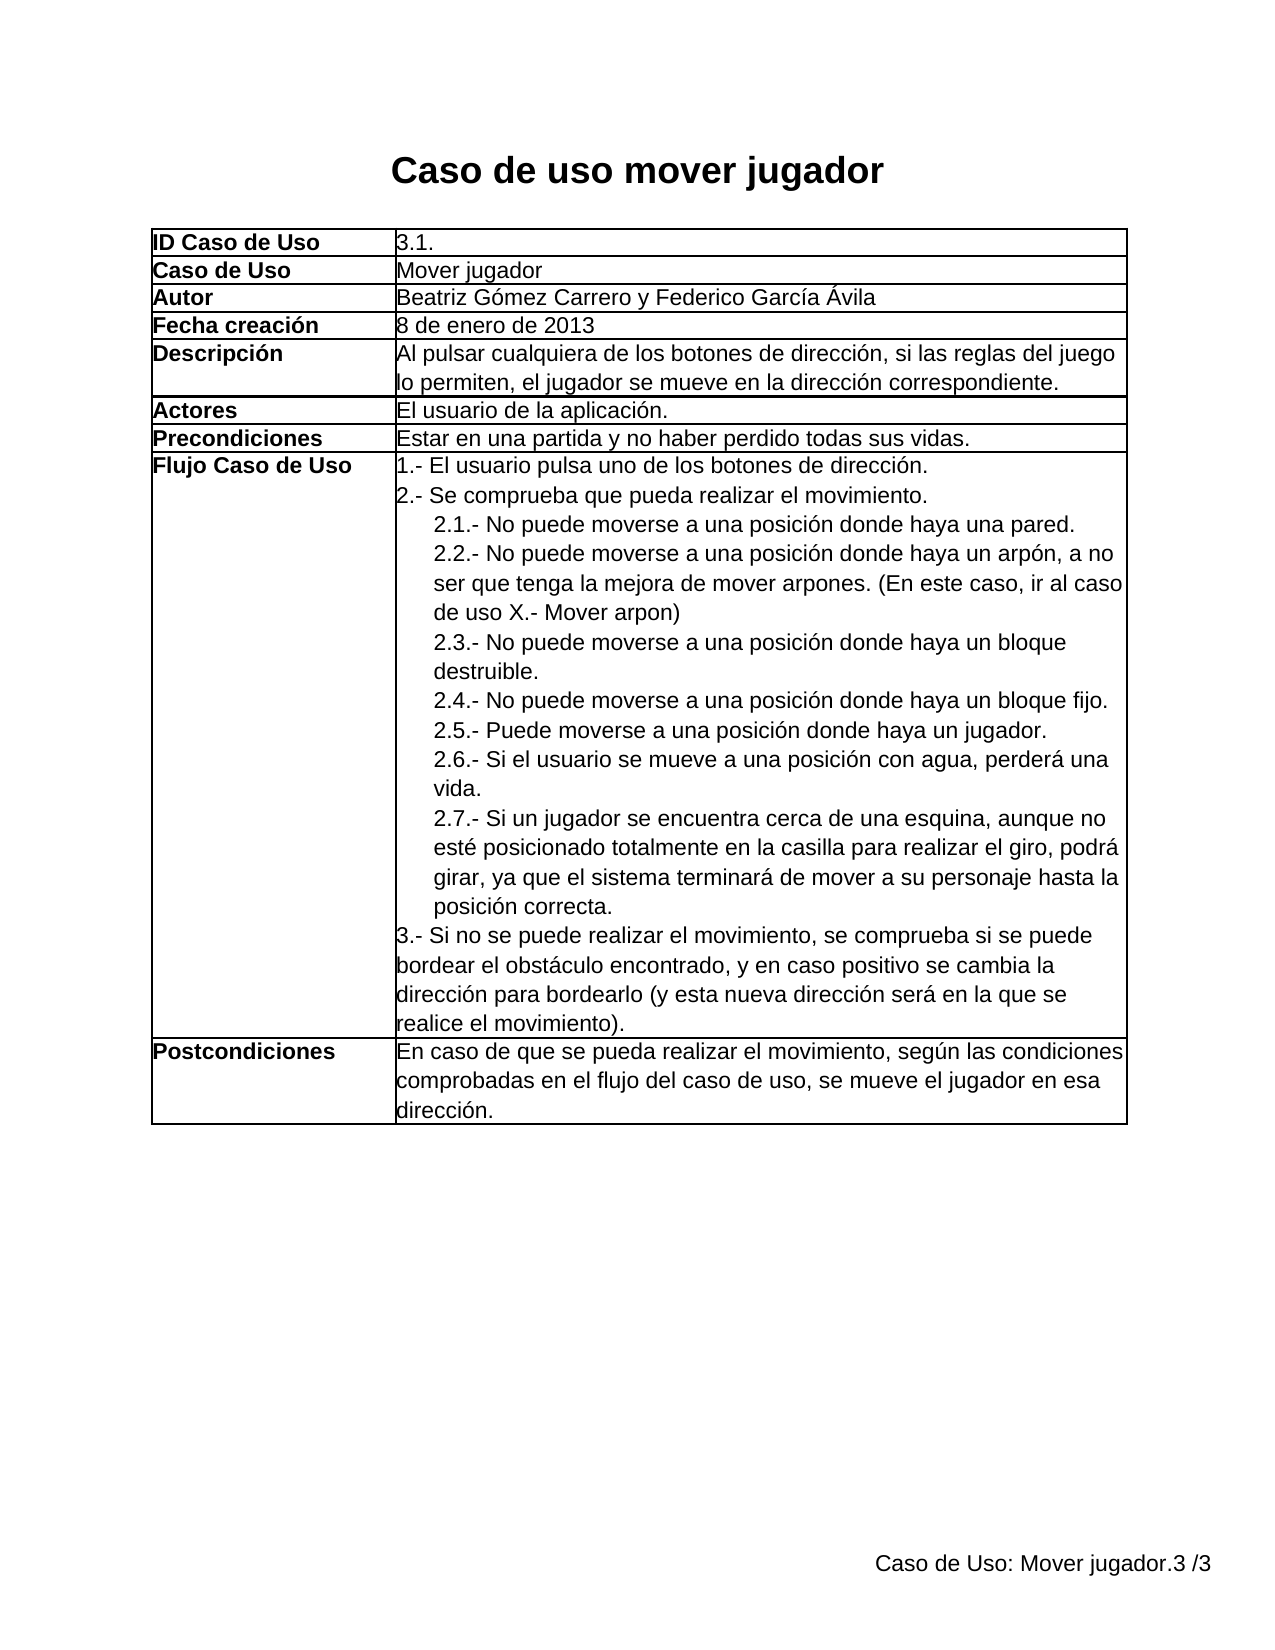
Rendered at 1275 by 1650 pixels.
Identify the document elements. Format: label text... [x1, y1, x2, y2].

table_cell En caso de que se pueda realizar el movimiento, según las condiciones comprobadas en el flujo del caso de uso, se mueve el jugador en esa dirección. [397, 1039, 1126, 1123]
table_cell Fecha creación [153, 313, 395, 338]
table_cell 1.- El usuario pulsa uno de los botones de dirección. 2.- Se comprueba que pueda realizar el movimiento. 2.1.- No puede moverse a una posición donde haya una pared. 2.2.- No puede moverse a una posición donde haya un arpón, a no ser que tenga la mejora de mover arpones. (En este caso, ir al caso de uso X.- Mover arpon) 2.3.- No puede moverse a una posición donde haya un bloque destruible. 2.4.- No puede moverse a una posición donde haya un bloque fijo. 2.5.- Puede moverse a una posición donde haya un jugador. 2.6.- Si el usuario se mueve a una posición con agua, perderá una vida. 2.7.- Si un jugador se encuentra cerca de una esquina, aunque no esté posicionado totalmente en la casilla para realizar el giro, podrá girar, ya que el sistema terminará de mover a su personaje hasta la posición correcta. 3.- Si no se puede realizar el movimiento, se comprueba si se puede bordear el obstáculo encontrado, y en caso positivo se cambia la dirección para bordearlo (y esta nueva dirección será en la que se realice el movimiento). [397, 453, 1126, 1037]
table_header ID Caso de Uso [153, 230, 395, 255]
table_cell El usuario de la aplicación. [397, 398, 1126, 423]
table_cell Caso de Uso [153, 257, 395, 283]
table_cell Autor [153, 285, 395, 311]
table_cell Postcondiciones [153, 1039, 395, 1123]
table_cell Mover jugador [397, 257, 1126, 283]
table_cell Descripción [153, 340, 395, 395]
text Caso de uso mover jugador [150, 150, 1125, 192]
table_cell Precondiciones [153, 425, 395, 451]
table_cell Estar en una partida y no haber perdido todas sus vidas. [397, 425, 1126, 451]
table_cell 8 de enero de 2013 [397, 313, 1126, 338]
table_cell Actores [153, 398, 395, 423]
table_header 3.1. [397, 230, 1126, 255]
table_cell Beatriz Gómez Carrero y Federico García Ávila [397, 285, 1126, 311]
table_cell Al pulsar cualquiera de los botones de dirección, si las reglas del juego lo permiten, el jugador se mueve en la dirección correspondiente. [397, 340, 1126, 395]
table_cell Flujo Caso de Uso [153, 453, 395, 1037]
